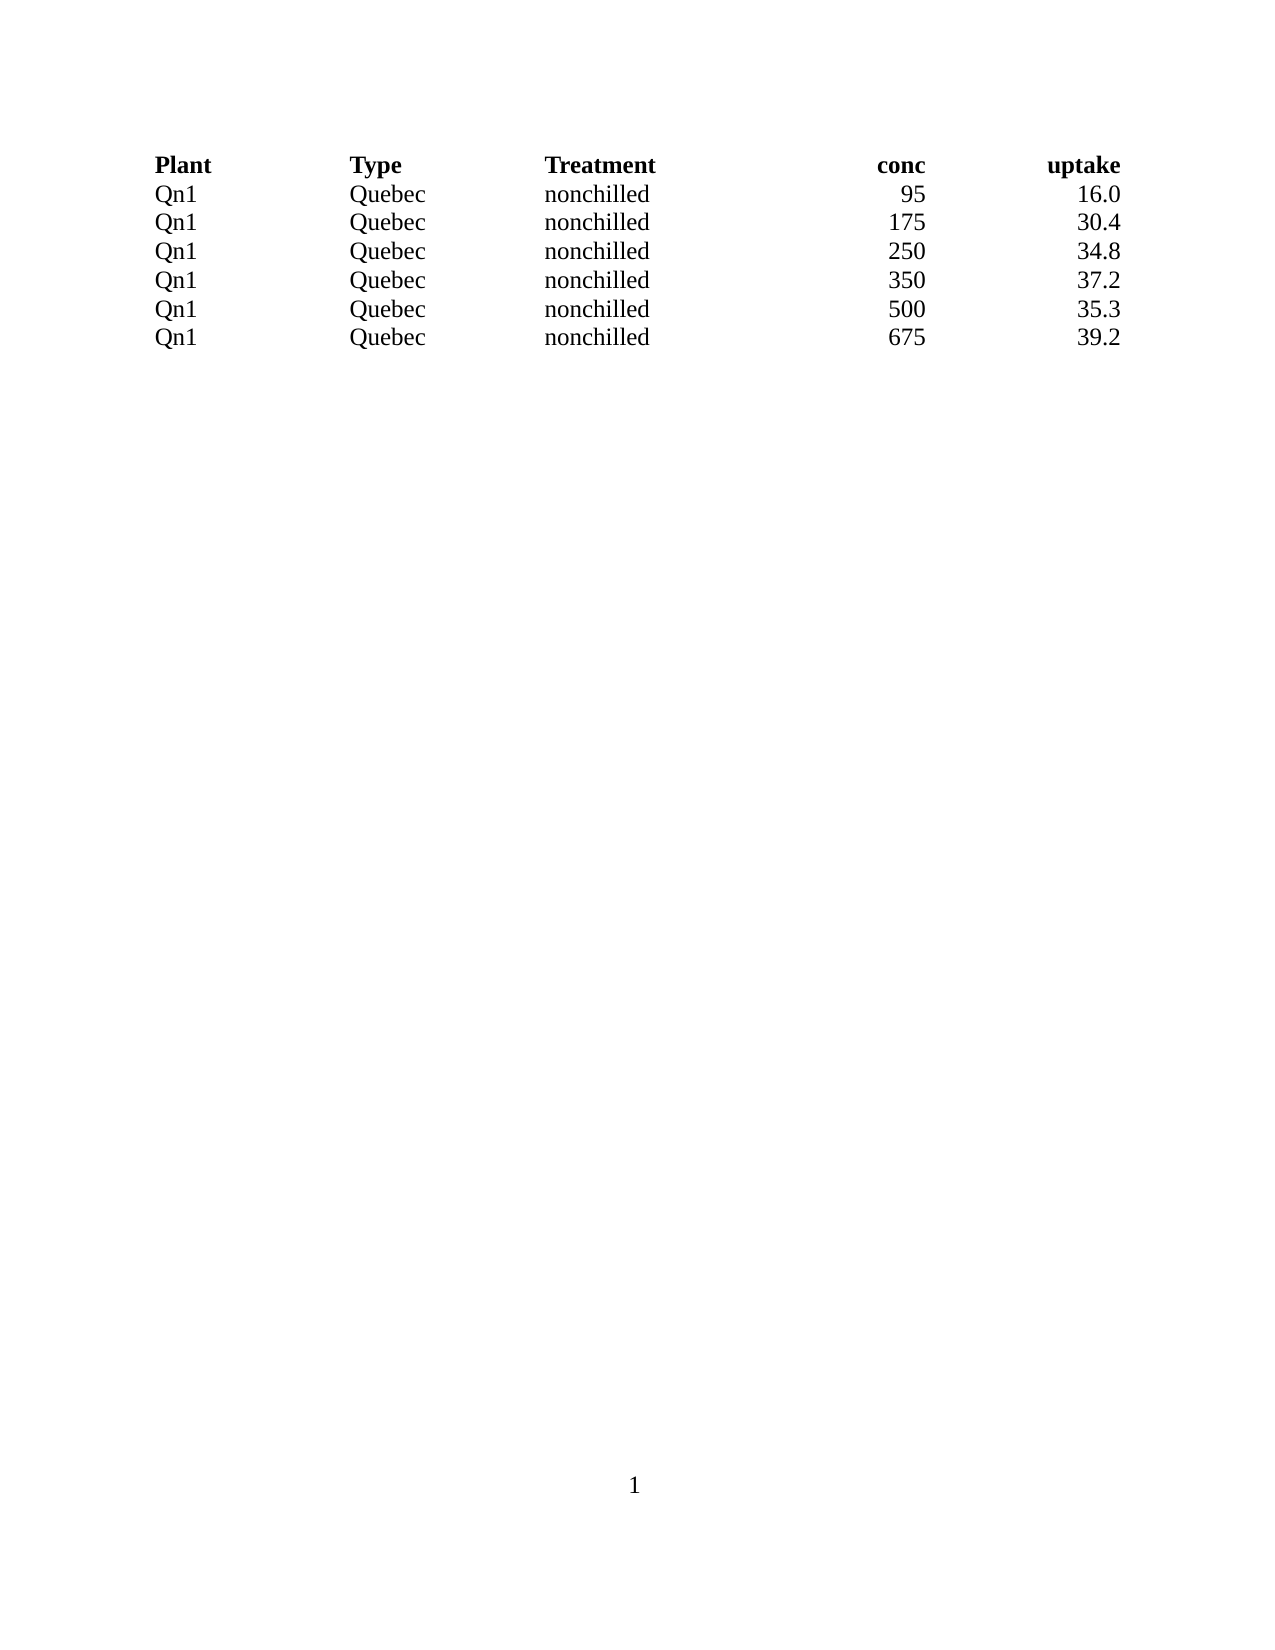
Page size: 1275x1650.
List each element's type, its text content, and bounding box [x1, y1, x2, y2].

table_header Treatment [540, 150, 735, 179]
table_cell 250 [735, 236, 930, 265]
table_cell Quebec [345, 179, 540, 207]
table_cell Qn1 [150, 294, 345, 322]
table_cell nonchilled [540, 265, 735, 294]
table_cell 34.8 [930, 236, 1125, 265]
table_cell Quebec [345, 236, 540, 265]
table_cell Quebec [345, 294, 540, 322]
table_cell Qn1 [150, 179, 345, 207]
table_cell nonchilled [540, 323, 735, 351]
table_header uptake [930, 150, 1125, 179]
table_cell 37.2 [930, 265, 1125, 294]
table_cell Qn1 [150, 323, 345, 351]
table_cell 35.3 [930, 294, 1125, 322]
table_cell Qn1 [150, 208, 345, 236]
table_cell Qn1 [150, 236, 345, 265]
table_cell nonchilled [540, 236, 735, 265]
table_cell 30.4 [930, 208, 1125, 236]
table_cell 500 [735, 294, 930, 322]
table_cell 350 [735, 265, 930, 294]
table_header conc [735, 150, 930, 179]
table_cell Qn1 [150, 265, 345, 294]
table_cell 16.0 [930, 179, 1125, 207]
table_cell Quebec [345, 323, 540, 351]
table_header Type [345, 150, 540, 179]
table_header Plant [150, 150, 345, 179]
table_cell nonchilled [540, 208, 735, 236]
table_cell 175 [735, 208, 930, 236]
table_cell Quebec [345, 265, 540, 294]
table_cell 675 [735, 323, 930, 351]
table_cell Quebec [345, 208, 540, 236]
table_cell 39.2 [930, 323, 1125, 351]
table_cell nonchilled [540, 179, 735, 207]
table_cell 95 [735, 179, 930, 207]
table_cell nonchilled [540, 294, 735, 322]
